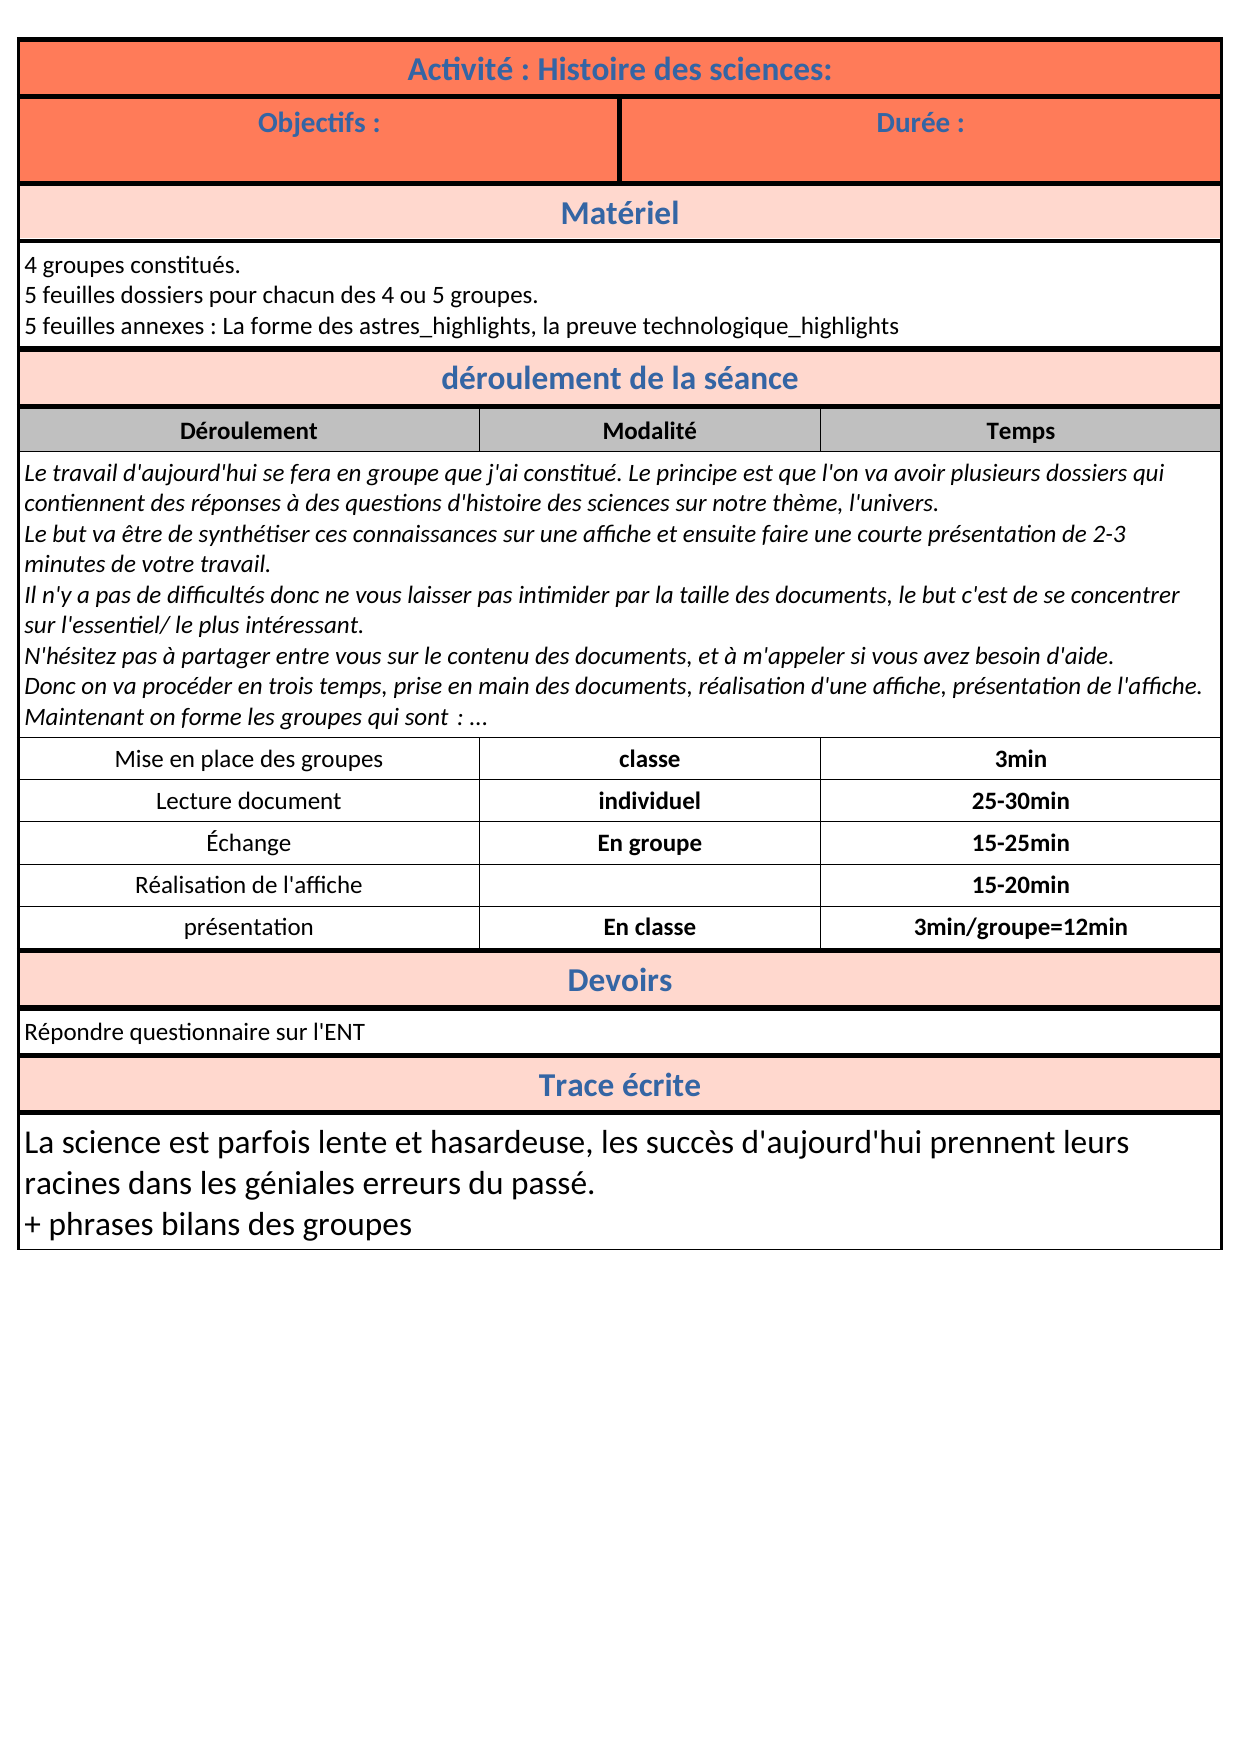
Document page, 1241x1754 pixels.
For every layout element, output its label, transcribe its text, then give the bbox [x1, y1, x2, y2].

table_cell Mise en place des groupes [20, 738, 479, 779]
table_cell Devoirs [20, 953, 1220, 1005]
table_cell Modalité [480, 409, 820, 451]
table_cell Durée : [622, 99, 1220, 181]
table_cell En groupe [480, 822, 820, 863]
table_header Activité : Histoire des sciences: [20, 42, 1220, 94]
table_cell Lecture document [20, 780, 479, 821]
table_cell Matériel [20, 186, 1220, 238]
table_cell 3min/groupe=12min [821, 907, 1220, 948]
table_cell Échange [20, 822, 479, 863]
table_cell déroulement de la séance [20, 352, 1220, 404]
table_cell [480, 865, 820, 906]
table_cell Trace écrite [20, 1058, 1220, 1110]
table_cell En classe [480, 907, 820, 948]
table_cell Répondre questionnaire sur l'ENT [20, 1011, 1220, 1052]
table_cell individuel [480, 780, 820, 821]
table_cell Objectifs : [20, 99, 617, 181]
table_cell 4 groupes constitués. 5 feuilles dossiers pour chacun des 4 ou 5 groupes. 5 feuilles annexes : La forme des astres_highlights, la preuve technologique_highlights [20, 243, 1220, 346]
table_cell présentation [20, 907, 479, 948]
table_cell 15-25min [821, 822, 1220, 863]
table_cell classe [480, 738, 820, 779]
table_cell Temps [821, 409, 1220, 451]
table_cell 25-30min [821, 780, 1220, 821]
table_cell Déroulement [20, 409, 479, 451]
table_cell Réalisation de l'affiche [20, 865, 479, 906]
table_cell Le travail d'aujourd'hui se fera en groupe que j'ai constitué. Le principe est que l'on va avoir plusieurs dossiers qui contiennent des réponses à des questions d'histoire des sciences sur notre thème, l'univers. Le but va être de synthétiser ces connaissances sur une affiche et ensuite faire une courte présentation de 2-3 minutes de votre travail. Il n'y a pas de difficultés donc ne vous laisser pas intimider par la taille des documents, le but c'est de se concentrer sur l'essentiel/ le plus intéressant. N'hésitez pas à partager entre vous sur le contenu des documents, et à m'appeler si vous avez besoin d'aide. Donc on va procéder en trois temps, prise en main des documents, réalisation d'une affiche, présentation de l'affiche. Maintenant on forme les groupes qui sont : ... [20, 452, 1220, 737]
table_cell 15-20min [821, 865, 1220, 906]
table_cell 3min [821, 738, 1220, 779]
table_cell La science est parfois lente et hasardeuse, les succès d'aujourd'hui prennent leurs racines dans les géniales erreurs du passé. + phrases bilans des groupes [20, 1115, 1220, 1249]
